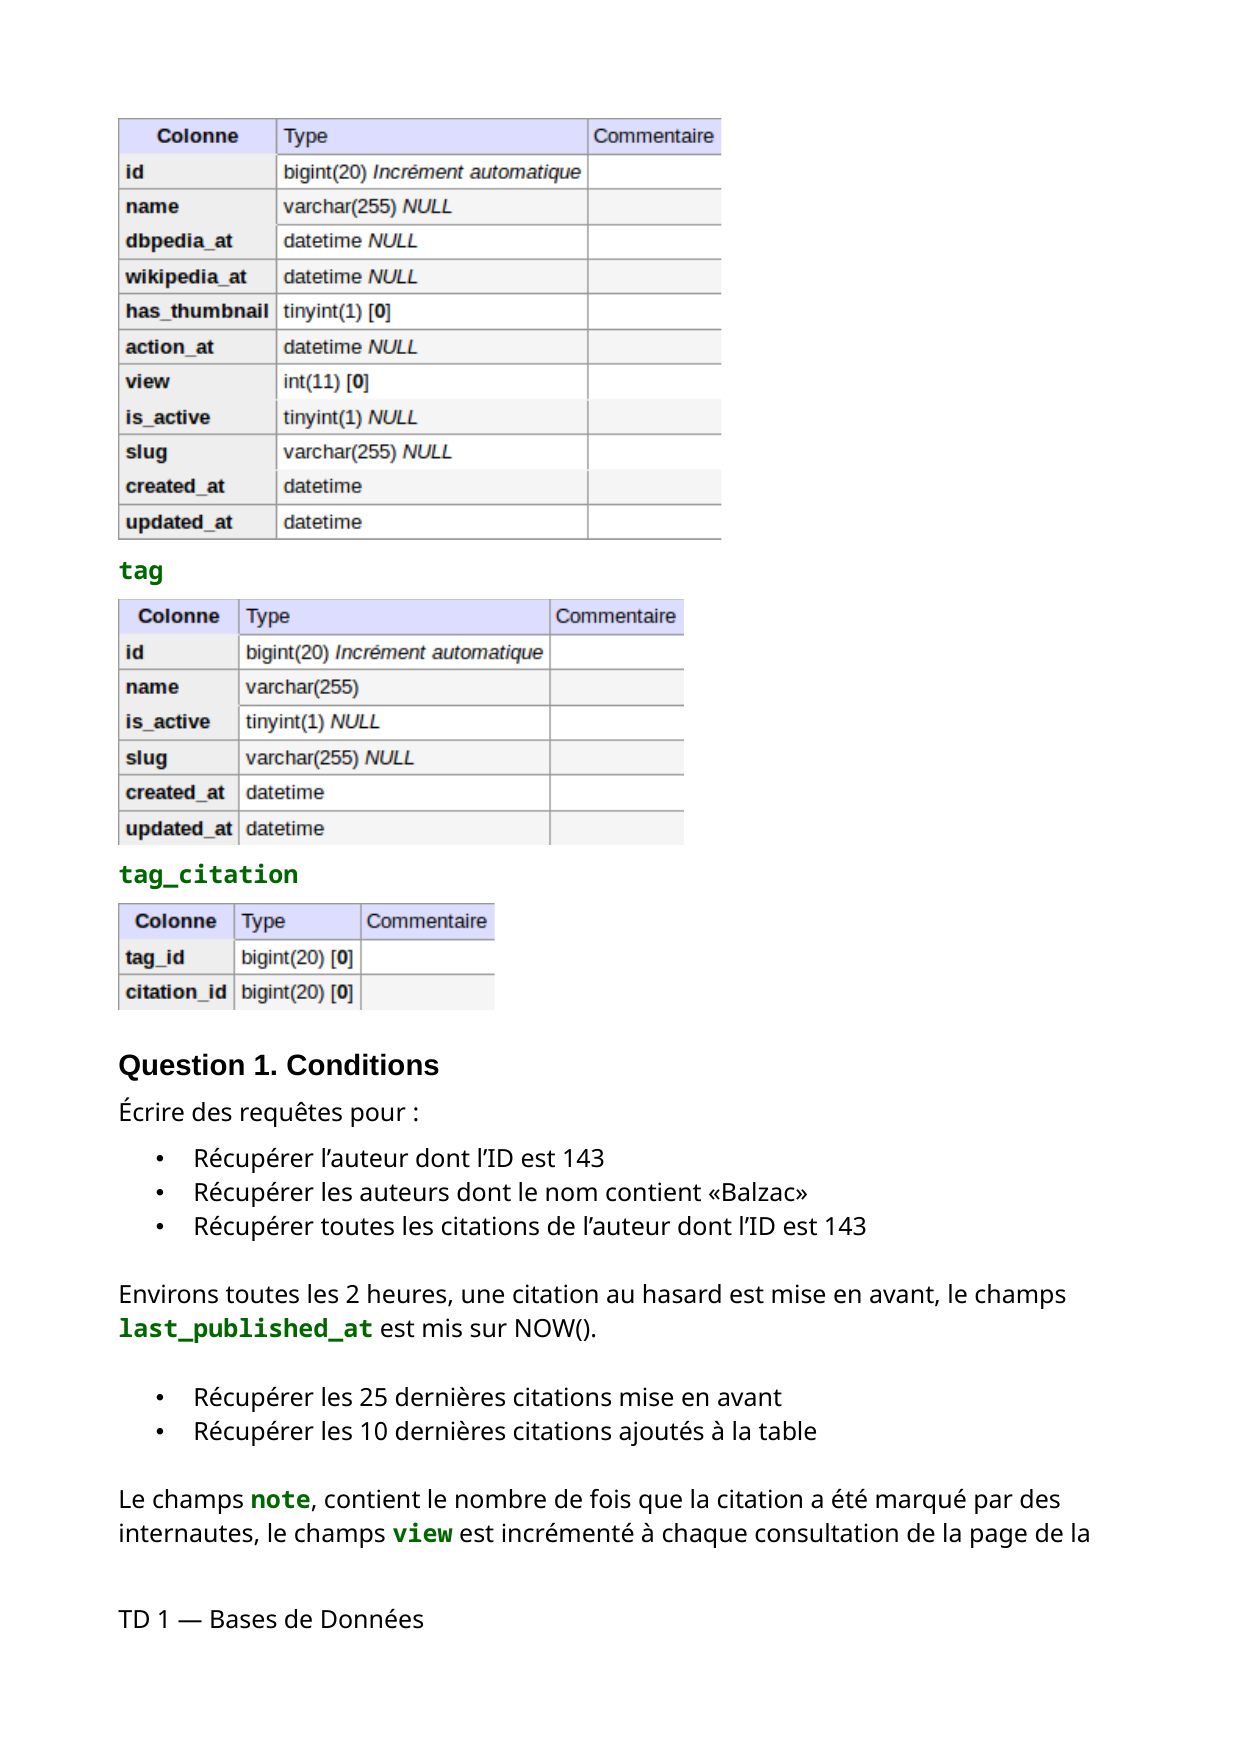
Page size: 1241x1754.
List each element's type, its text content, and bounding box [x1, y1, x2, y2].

list Récupérer les auteurs dont le nom contient «Balzac» [156, 1175, 1122, 1209]
picture [118, 118, 722, 540]
list Récupérer les 25 dernières citations mise en avant [156, 1379, 1122, 1413]
list Récupérer l’auteur dont l’ID est 143 [156, 1141, 1122, 1175]
list Récupérer toutes les citations de l’auteur dont l’ID est 143 [156, 1209, 1122, 1243]
text Écrire des requêtes pour : [118, 1094, 1122, 1128]
text tag [118, 552, 1122, 587]
picture [118, 599, 684, 845]
list Récupérer les 10 dernières citations ajoutés à la table [156, 1413, 1122, 1447]
picture [118, 903, 495, 1010]
text Le champs note, contient le nombre de fois que la citation a été marqué par des internautes, le champs view est incrémenté à chaque consultation de la page de la [118, 1481, 1122, 1549]
subtitle Question 1. Conditions [118, 1048, 1122, 1082]
text Environs toutes les 2 heures, une citation au hasard est mise en avant, le champs last_published_at est mis sur NOW(). [118, 1277, 1122, 1345]
text tag_citation [118, 857, 1122, 891]
